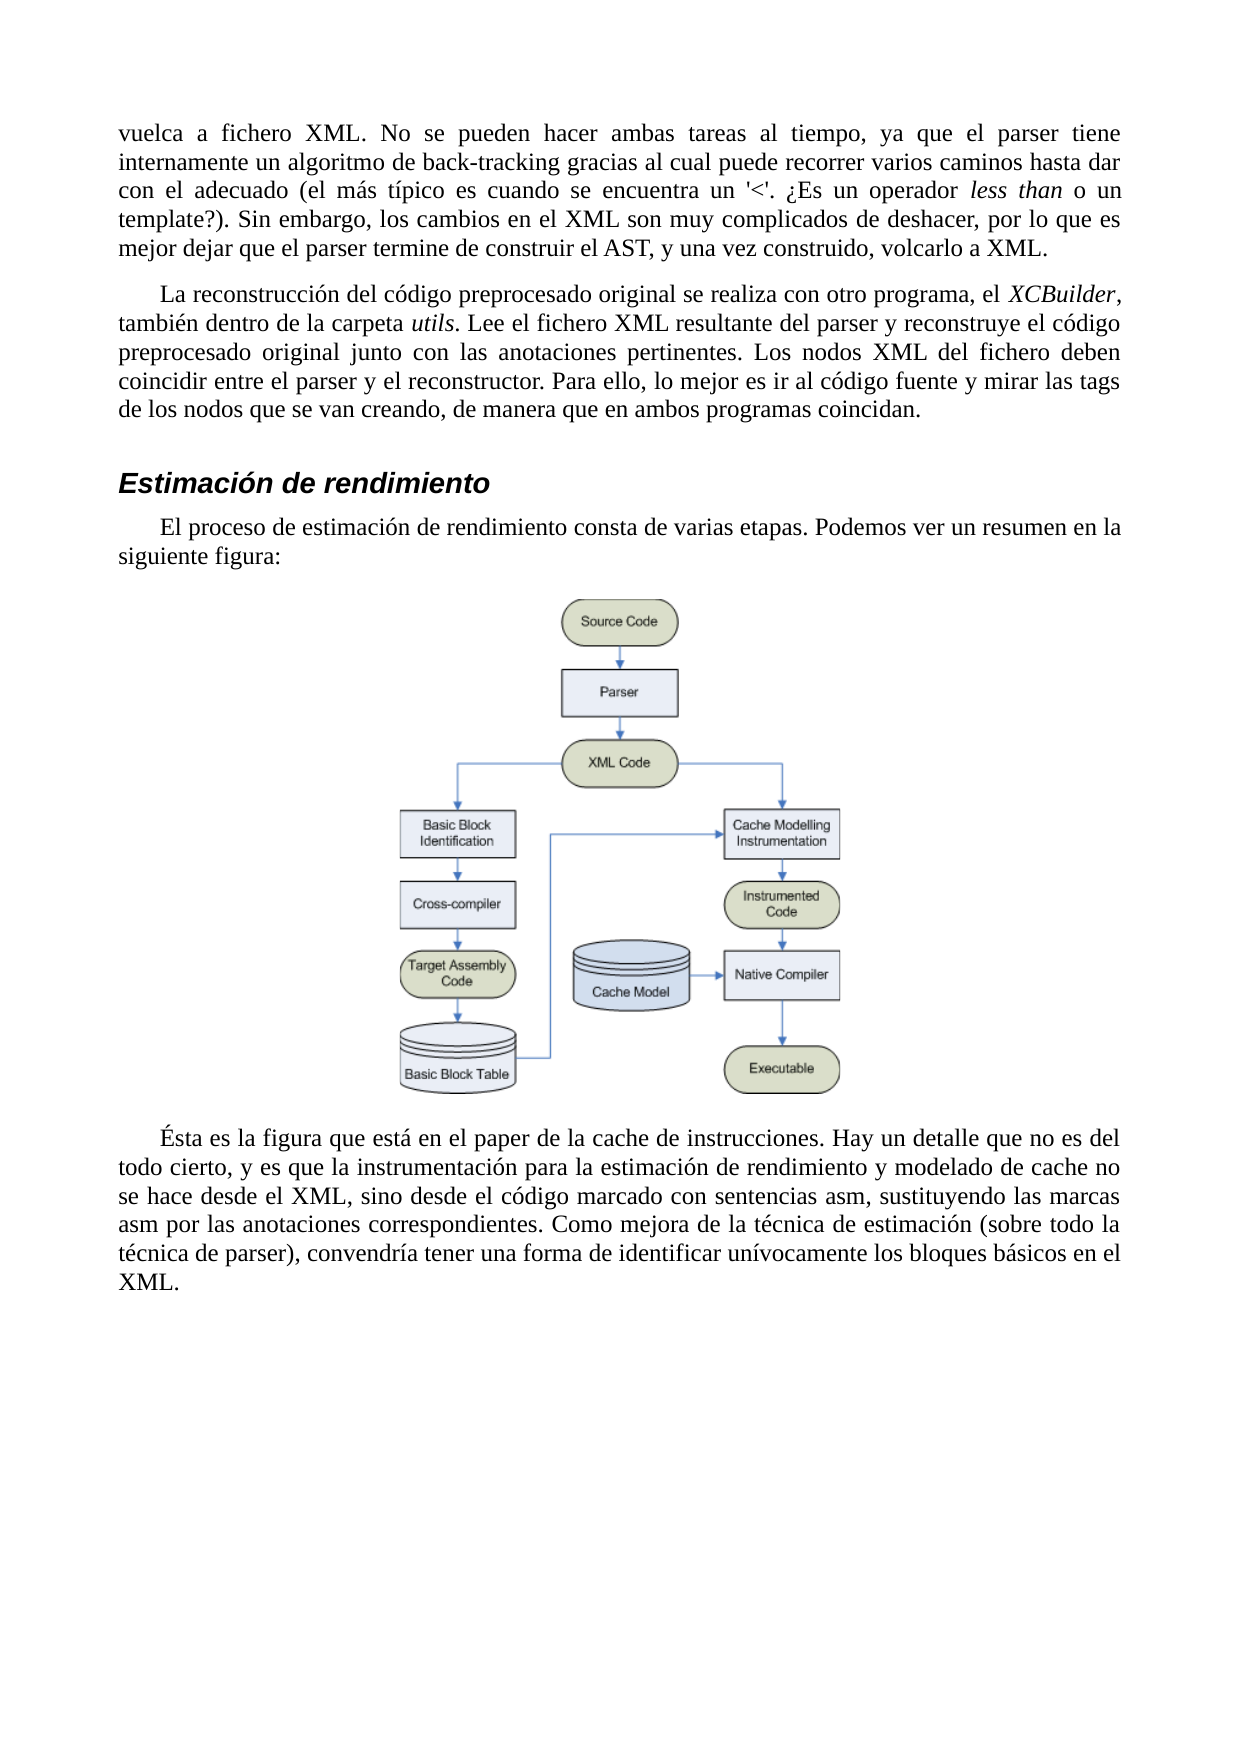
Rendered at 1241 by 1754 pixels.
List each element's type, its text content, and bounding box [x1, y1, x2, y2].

text vuelca a fichero XML. No se pueden hacer ambas tareas al tiempo, ya que el parser tiene internamente un algoritmo de back-tracking gracias al cual puede recorrer varios caminos hasta dar con el adecuado (el más típico es cuando se encuentra un '<'. ¿Es un operador less than o un template?). Sin embargo, los cambios en el XML son muy complicados de deshacer, por lo que es mejor dejar que el parser termine de construir el AST, y una vez construido, volcarlo a XML. [118, 118, 1122, 262]
subtitle Estimación de rendimiento [118, 466, 1122, 499]
text Ésta es la figura que está en el paper de la cache de instrucciones. Hay un detalle que no es del todo cierto, y es que la instrumentación para la estimación de rendimiento y modelado de cache no se hace desde el XML, sino desde el código marcado con sentencias asm, sustituyendo las marcas asm por las anotaciones correspondientes. Como mejora de la técnica de estimación (sobre todo la técnica de parser), convendría tener una forma de identificar unívocamente los bloques básicos en el XML. [118, 587, 1122, 1296]
picture [399, 599, 841, 1094]
text El proceso de estimación de rendimiento consta de varias etapas. Podemos ver un resumen en la siguiente figura: [118, 512, 1122, 569]
text La reconstrucción del código preprocesado original se realiza con otro programa, el XCBuilder, también dentro de la carpeta utils. Lee el fichero XML resultante del parser y reconstruye el código preprocesado original junto con las anotaciones pertinentes. Los nodos XML del fichero deben coincidir entre el parser y el reconstructor. Para ello, lo mejor es ir al código fuente y mirar las tags de los nodos que se van creando, de manera que en ambos programas coincidan. [118, 279, 1122, 423]
